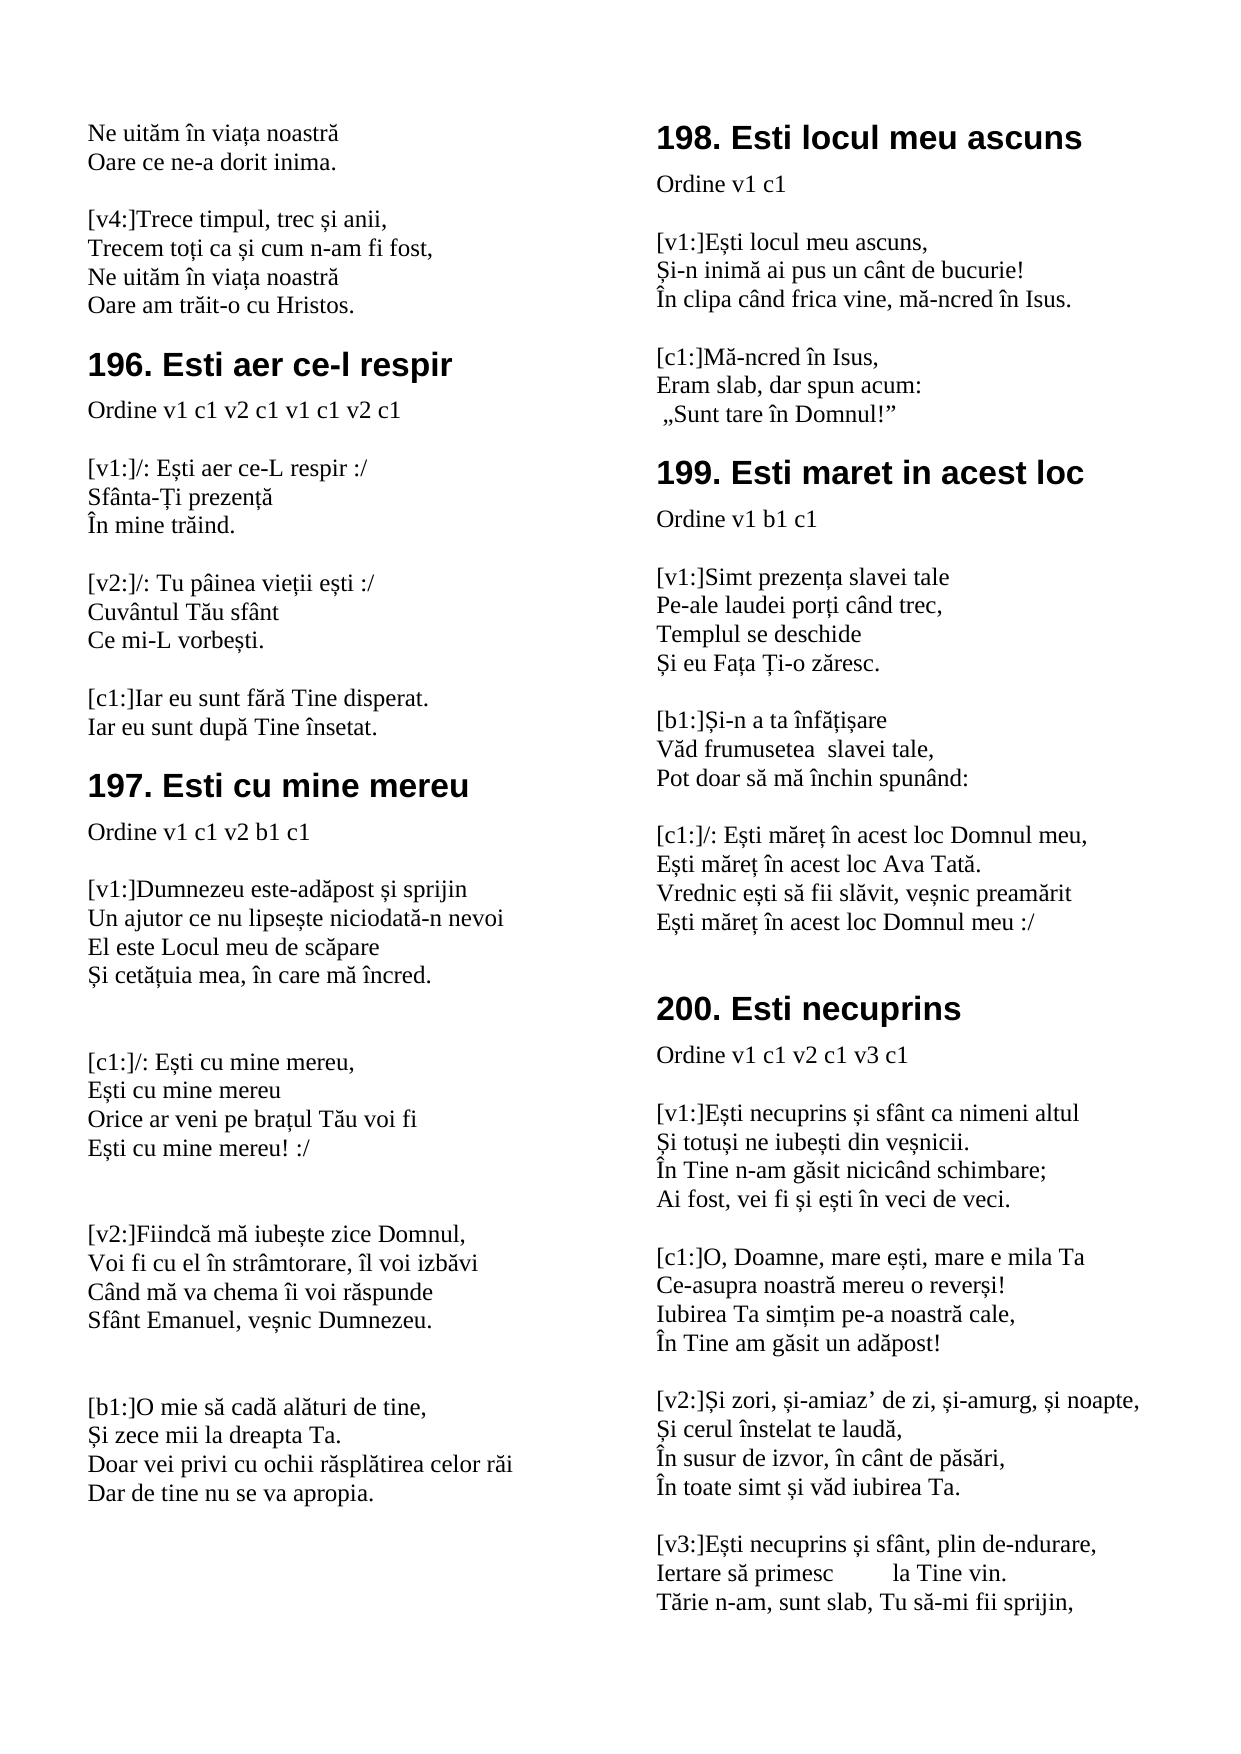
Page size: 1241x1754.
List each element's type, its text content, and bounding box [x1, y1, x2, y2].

subtitle 196. Esti aer ce-l respir [87, 344, 597, 383]
subtitle 200. Esti necuprins [656, 989, 1166, 1028]
subtitle 199. Esti maret in acest loc [656, 453, 1166, 492]
text Ordine v1 c1 [v1:]Ești locul meu ascuns, Și-n inimă ai pus un cânt de bucurie! În clipa când frica vine, mă-ncred în Isus. [c1:]Mă-ncred în Isus, Eram slab, dar spun acum: „Sunt tare în Domnul!” [656, 169, 1166, 428]
text Ordine v1 c1 v2 c1 v1 c1 v2 c1 [v1:]/: Ești aer ce-L respir :/ Sfânta-Ți prezență În mine trăind. [v2:]/: Tu pâinea vieții ești :/ Cuvântul Tău sfânt Ce mi-L vorbești. [c1:]Iar eu sunt fără Tine disperat. Iar eu sunt după Tine însetat. [87, 396, 597, 741]
text Ordine v1 c1 v2 b1 c1 [v1:]Dumnezeu este-adăpost și sprijin Un ajutor ce nu lipsește niciodată-n nevoi El este Locul meu de scăpare Și cetățuia mea, în care mă încred. [c1:]/: Ești cu mine mereu, Ești cu mine mereu Orice ar veni pe brațul Tău voi fi Ești cu mine mereu! :/ [v2:]Fiindcă mă iubește zice Domnul, Voi fi cu el în strâmtorare, îl voi izbăvi Când mă va chema îi voi răspunde Sfânt Emanuel, veșnic Dumnezeu. [b1:]O mie să cadă alături de tine, Și zece mii la dreapta Ta. Doar vei privi cu ochii răsplătirea celor răi Dar de tine nu se va apropia. [87, 817, 597, 1535]
text Ne uităm în viața noastră Oare ce ne-a dorit inima. [v4:]Trece timpul, trec și anii, Trecem toți ca și cum n-am fi fost, Ne uităm în viața noastră Oare am trăit-o cu Hristos. [87, 118, 597, 319]
text Ordine v1 b1 c1 [v1:]Simt prezența slavei tale Pe-ale laudei porți când trec, Templul se deschide Și eu Fața Ți-o zăresc. [b1:]Și-n a ta înfățișare Văd frumusetea slavei tale, Pot doar să mă închin spunând: [c1:]/: Ești măreț în acest loc Domnul meu, Ești măreț în acest loc Ava Tată. Vrednic ești să fii slăvit, veșnic preamărit Ești măreț în acest loc Domnul meu :/ [656, 504, 1166, 964]
subtitle 197. Esti cu mine mereu [87, 766, 597, 804]
subtitle 198. Esti locul meu ascuns [656, 118, 1166, 157]
text Ordine v1 c1 v2 c1 v3 c1 [v1:]Ești necuprins și sfânt ca nimeni altul Și totuși ne iubești din veșnicii. În Tine n-am găsit nicicând schimbare; Ai fost, vei fi și ești în veci de veci. [c1:]O, Doamne, mare ești, mare e mila Ta Ce-asupra noastră mereu o reverși! Iubirea Ta simțim pe-a noastră cale, În Tine am găsit un adăpost! [v2:]Și zori, și-amiaz’ de zi, și-amurg, și noapte, Și cerul înstelat te laudă, În susur de izvor, în cânt de păsări, În toate simt și văd iubirea Ta. [v3:]Ești necuprins și sfânt, plin de-ndurare, Iertare să primesc la Tine vin. Tărie n-am, sunt slab, Tu să-mi fii sprijin, [656, 1040, 1166, 1615]
